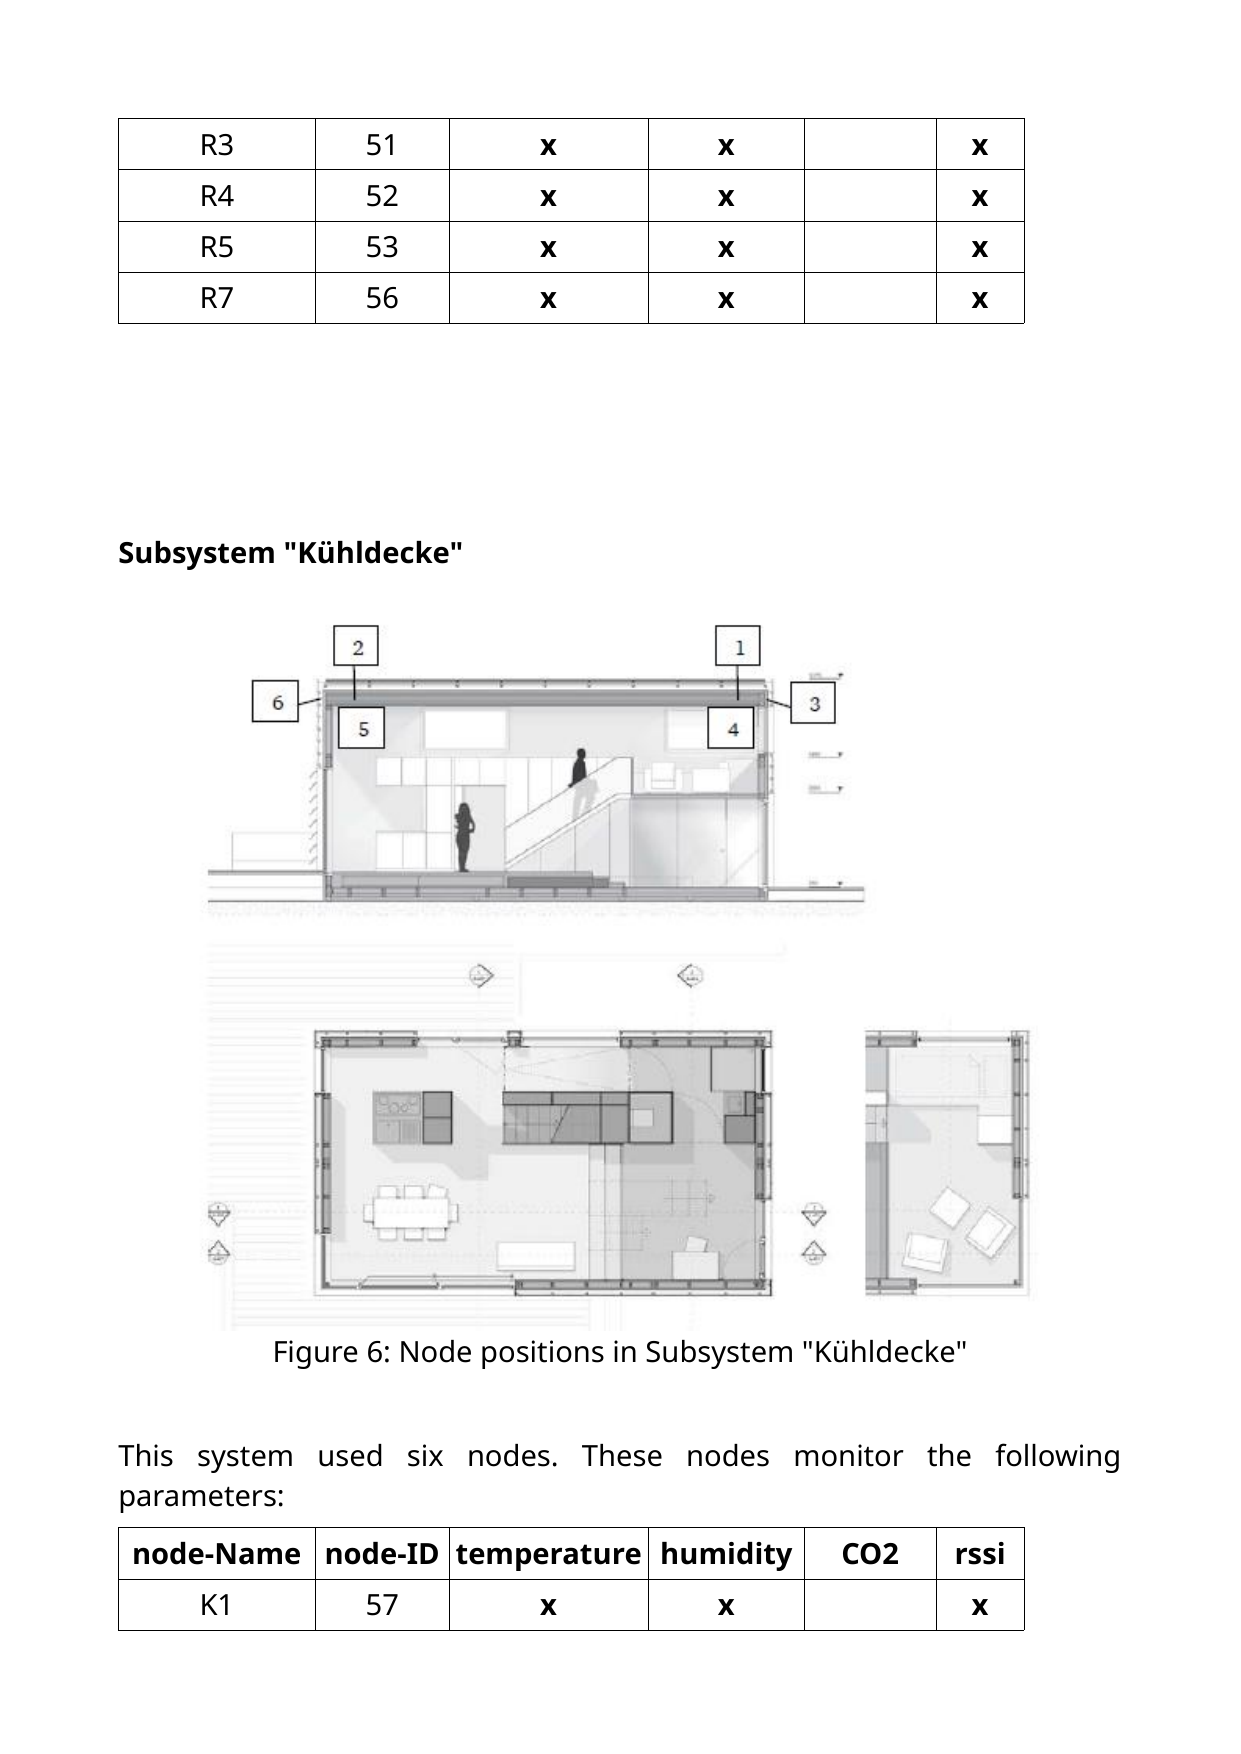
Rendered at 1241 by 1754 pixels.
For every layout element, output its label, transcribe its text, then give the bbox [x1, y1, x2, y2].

table_cell x [937, 1580, 1024, 1630]
table_cell x [937, 119, 1024, 169]
text Figure 6: Node positions in Subsystem "Kühldecke" [118, 614, 1122, 1371]
table_cell x [450, 119, 648, 169]
table_cell K1 [119, 1580, 315, 1630]
table_header CO2 [805, 1528, 936, 1578]
table_cell x [649, 119, 804, 169]
table_cell R5 [119, 222, 315, 272]
table_cell [805, 170, 936, 221]
table_cell R3 [119, 119, 315, 169]
table_cell x [937, 273, 1024, 323]
table_header node-ID [316, 1528, 449, 1578]
text This system used six nodes. These nodes monitor the following parameters: [118, 1435, 1122, 1515]
table_cell x [450, 170, 648, 221]
text Subsystem "Kühldecke" [118, 532, 1122, 572]
table_cell 56 [316, 273, 449, 323]
table_cell x [937, 170, 1024, 221]
table_cell x [649, 1580, 804, 1630]
table_cell x [649, 222, 804, 272]
table_header humidity [649, 1528, 804, 1578]
table_cell x [937, 222, 1024, 272]
table_cell x [649, 170, 804, 221]
table_cell [805, 273, 936, 323]
table_cell 57 [316, 1580, 449, 1630]
table_cell x [649, 273, 804, 323]
table_cell [805, 1580, 936, 1630]
table_cell [805, 119, 936, 169]
table_header temperature [450, 1528, 648, 1578]
table_cell 52 [316, 170, 449, 221]
table_cell [805, 222, 936, 272]
picture [188, 613, 1052, 1331]
table_cell 51 [316, 119, 449, 169]
table_cell R7 [119, 273, 315, 323]
table_cell x [450, 273, 648, 323]
table_cell R4 [119, 170, 315, 221]
table_header rssi [937, 1528, 1024, 1578]
table_cell 53 [316, 222, 449, 272]
table_cell x [450, 1580, 648, 1630]
table_header node-Name [119, 1528, 315, 1578]
table_cell x [450, 222, 648, 272]
